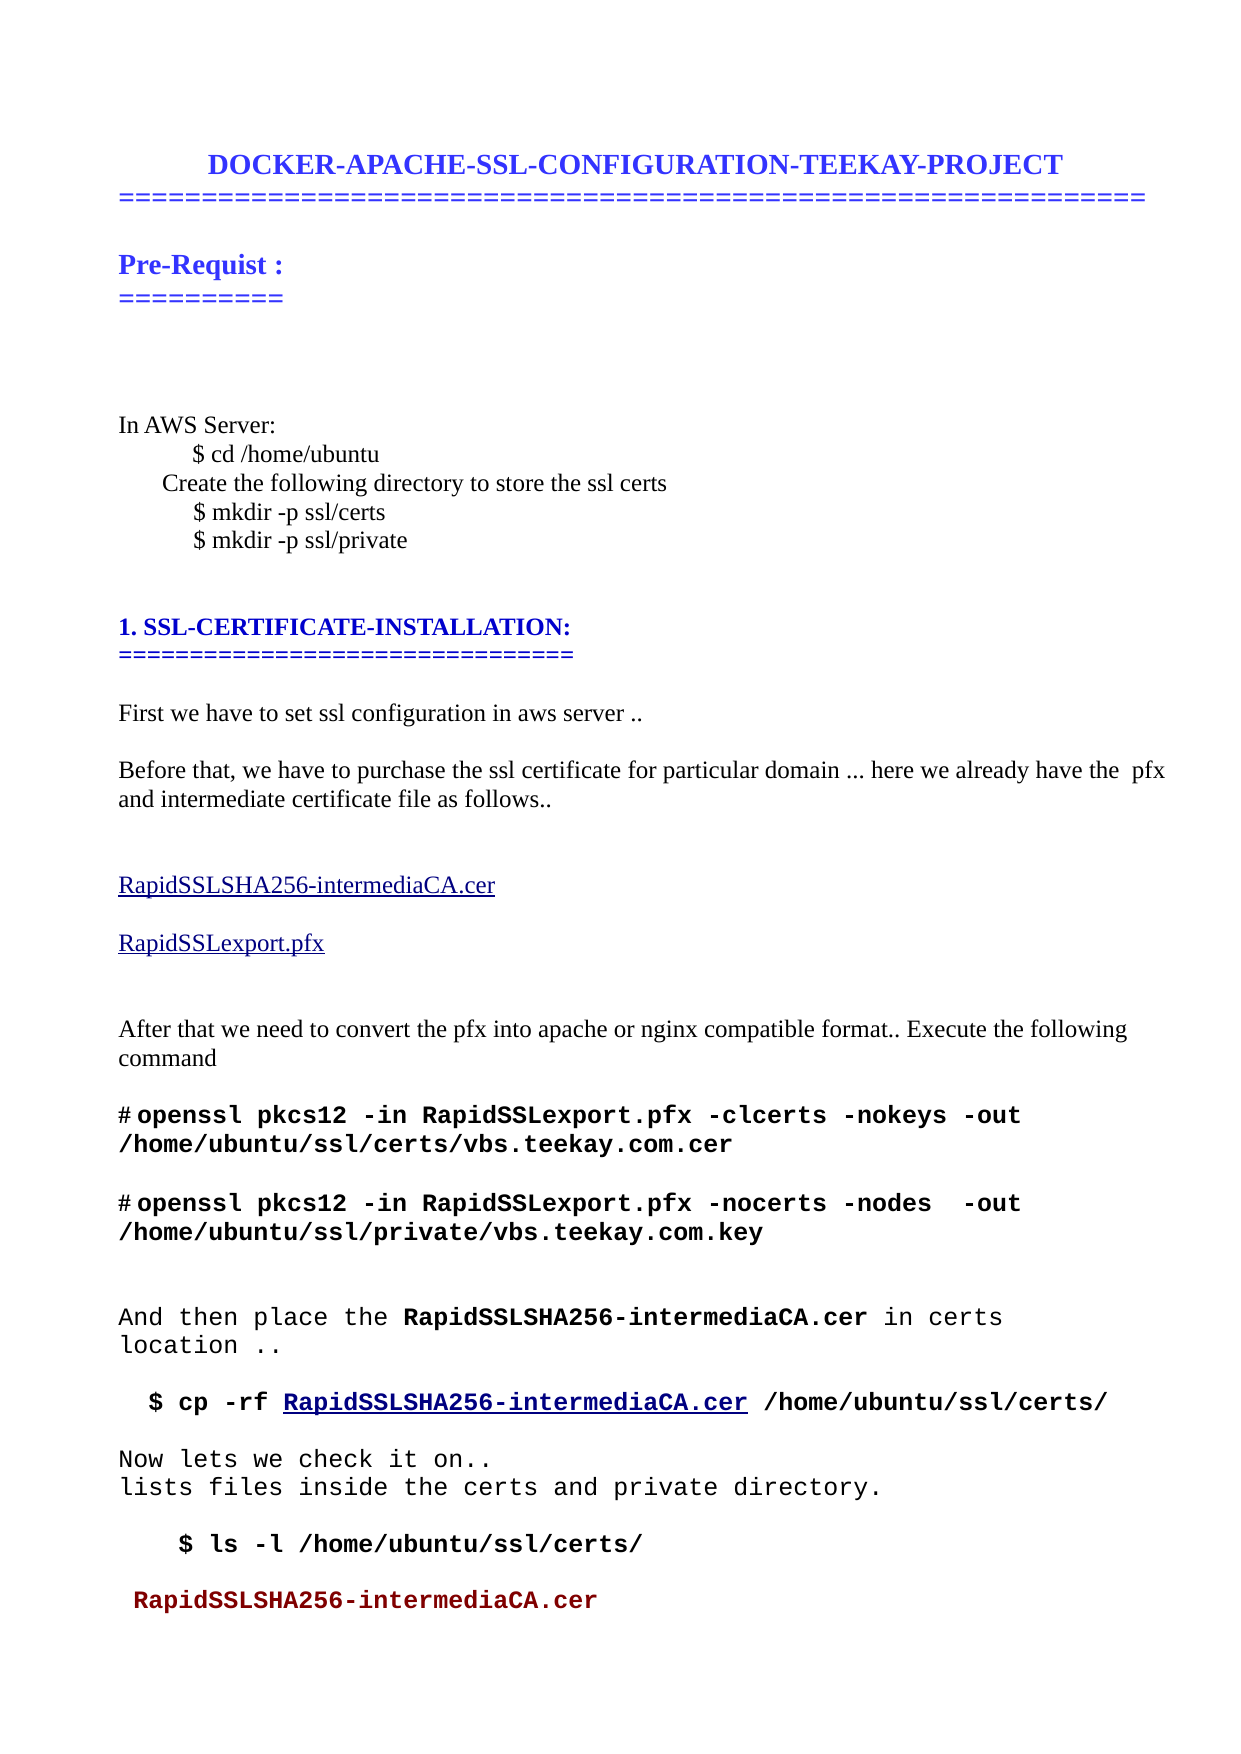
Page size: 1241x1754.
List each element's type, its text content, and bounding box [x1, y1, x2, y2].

text RapidSSLexport.pfx [118, 928, 1169, 957]
text RapidSSLSHA256-intermediaCA.cer [118, 1588, 1169, 1616]
text ================================ [118, 640, 1169, 669]
text $ ls -l /home/ubuntu/ssl/certs/ [118, 1531, 1169, 1559]
text Before that, we have to purchase the ssl certificate for particular domain ... here we already have the pfx and intermediate certificate file as follows.. [118, 755, 1169, 813]
text $ mkdir -p ssl/certs [118, 497, 1169, 525]
text Now lets we check it on.. [118, 1446, 1169, 1474]
text # openssl pkcs12 -in RapidSSLexport.pfx -nocerts -nodes -out /home/ubuntu/ssl/private/vbs.teekay.com.key [118, 1188, 1169, 1247]
text 1. SSL-CERTIFICATE-INSTALLATION: [118, 612, 1169, 640]
text $ cp -rf RapidSSLSHA256-intermediaCA.cer /home/ubuntu/ssl/certs/ [118, 1389, 1169, 1417]
text DOCKER-APACHE-SSL-CONFIGURATION-TEEKAY-PROJECT ============================================================== [118, 147, 1169, 214]
text RapidSSLSHA256-intermediaCA.cer [118, 870, 1169, 899]
text Pre-Requist : [118, 247, 1169, 281]
text # openssl pkcs12 -in RapidSSLexport.pfx -clcerts -nokeys -out /home/ubuntu/ssl/certs/vbs.teekay.com.cer [118, 1100, 1169, 1159]
text ========== [118, 281, 1169, 314]
text In AWS Server: [118, 410, 1169, 439]
text After that we need to convert the pfx into apache or nginx compatible format.. Execute the following command [118, 1014, 1169, 1072]
text $ cd /home/ubuntu [118, 439, 1169, 468]
text Create the following directory to store the ssl certs [118, 468, 1169, 497]
text lists files inside the certs and private directory. [118, 1474, 1169, 1503]
text And then place the RapidSSLSHA256-intermediaCA.cer in certs location .. [118, 1304, 1169, 1361]
text First we have to set ssl configuration in aws server .. [118, 698, 1169, 727]
text $ mkdir -p ssl/private [118, 525, 1169, 554]
